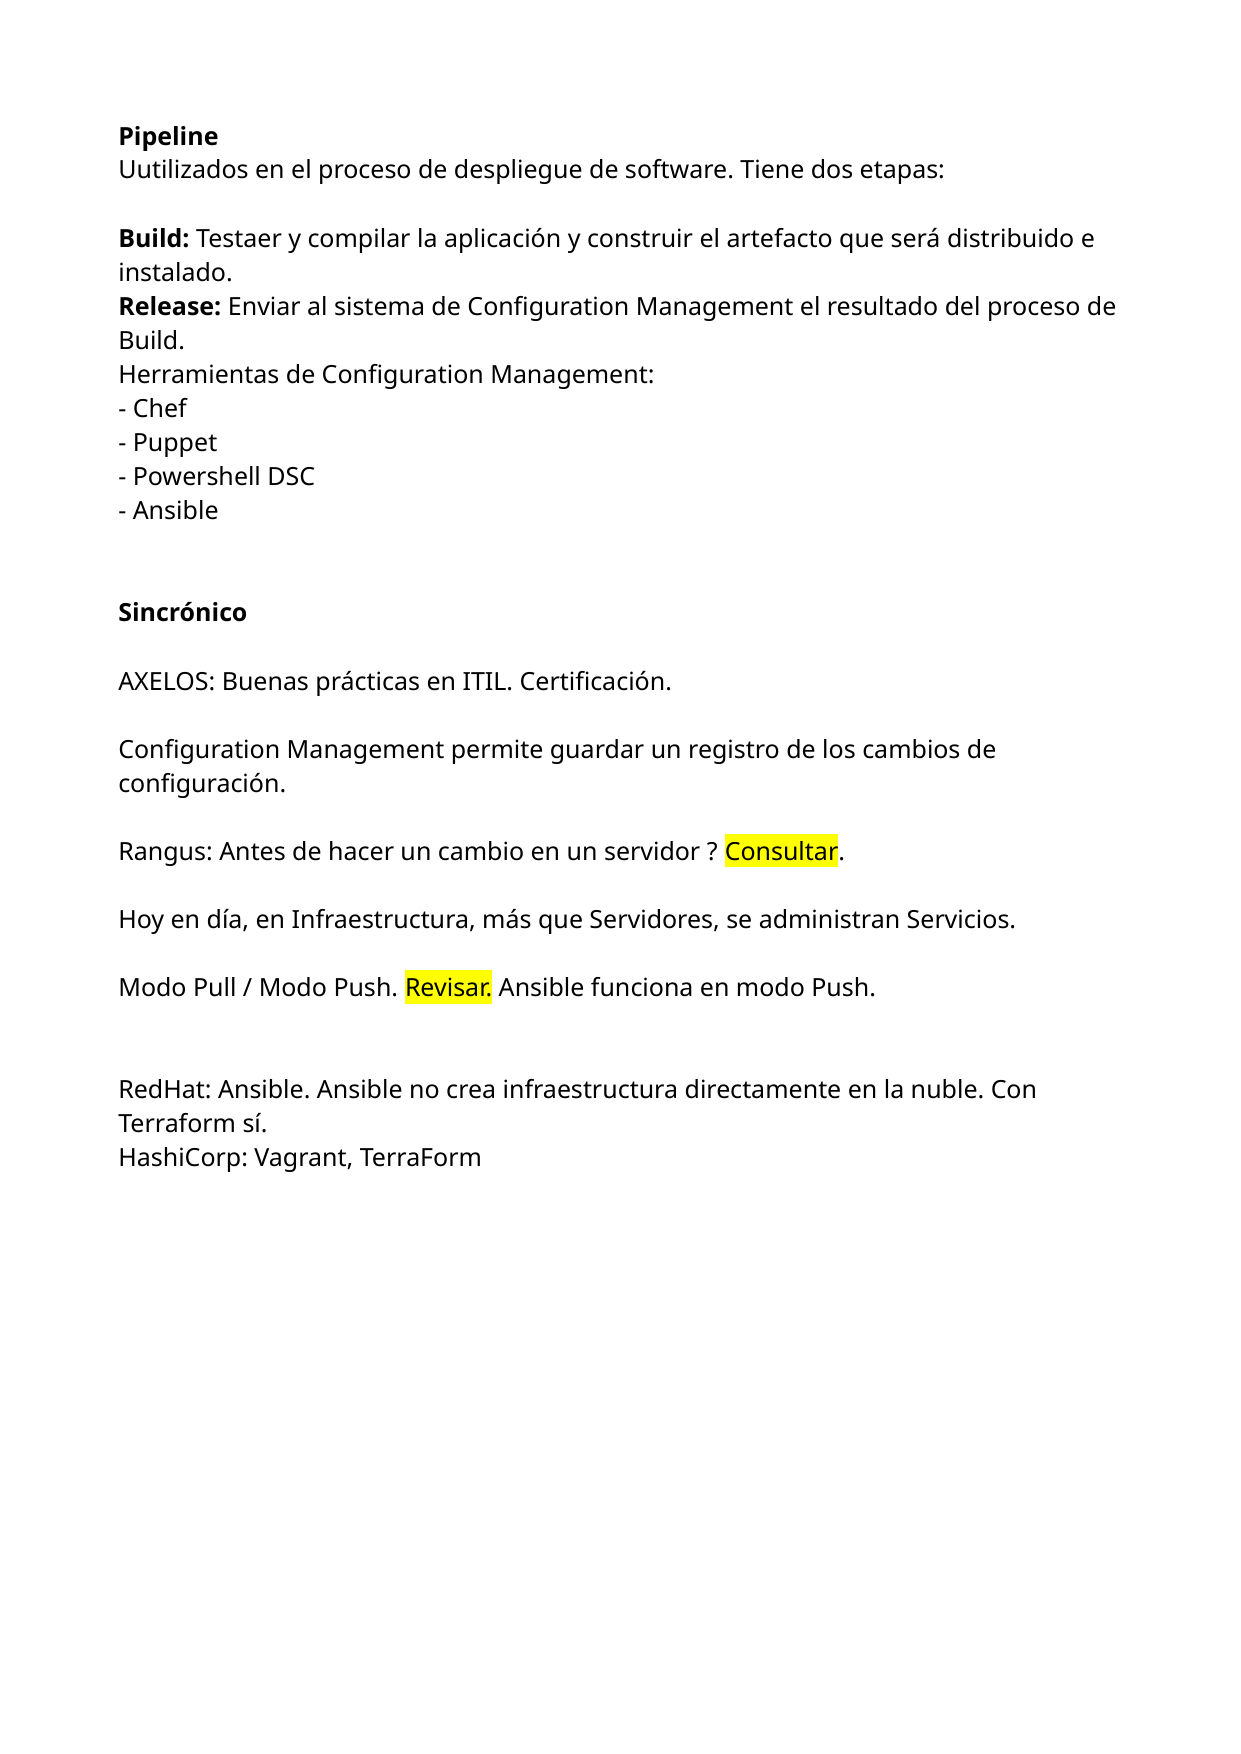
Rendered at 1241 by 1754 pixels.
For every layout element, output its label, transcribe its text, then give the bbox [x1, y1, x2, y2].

text - Powershell DSC [118, 459, 1122, 493]
text Release: Enviar al sistema de Configuration Management el resultado del proceso de Build. [118, 288, 1122, 357]
text Configuration Management permite guardar un registro de los cambios de configuración. [118, 731, 1122, 799]
text Build: Testaer y compilar la aplicación y construir el artefacto que será distribuido e instalado. [118, 220, 1122, 288]
text Modo Pull / Modo Push. Revisar. Ansible funciona en modo Push. [118, 970, 1122, 1004]
text - Ansible [118, 493, 1122, 527]
text AXELOS: Buenas prácticas en ITIL. Certificación. [118, 663, 1122, 697]
text HashiCorp: Vagrant, TerraForm [118, 1140, 1122, 1174]
text Herramientas de Configuration Management: [118, 357, 1122, 391]
text Rangus: Antes de hacer un cambio en un servidor ? Consultar. [118, 833, 1122, 867]
text Pipeline [118, 118, 1122, 152]
text Sincrónico [118, 595, 1122, 629]
text - Chef [118, 391, 1122, 425]
text - Puppet [118, 425, 1122, 459]
text Hoy en día, en Infraestructura, más que Servidores, se administran Servicios. [118, 902, 1122, 936]
text Uutilizados en el proceso de despliegue de software. Tiene dos etapas: [118, 152, 1122, 186]
text RedHat: Ansible. Ansible no crea infraestructura directamente en la nuble. Con Terraform sí. [118, 1072, 1122, 1140]
